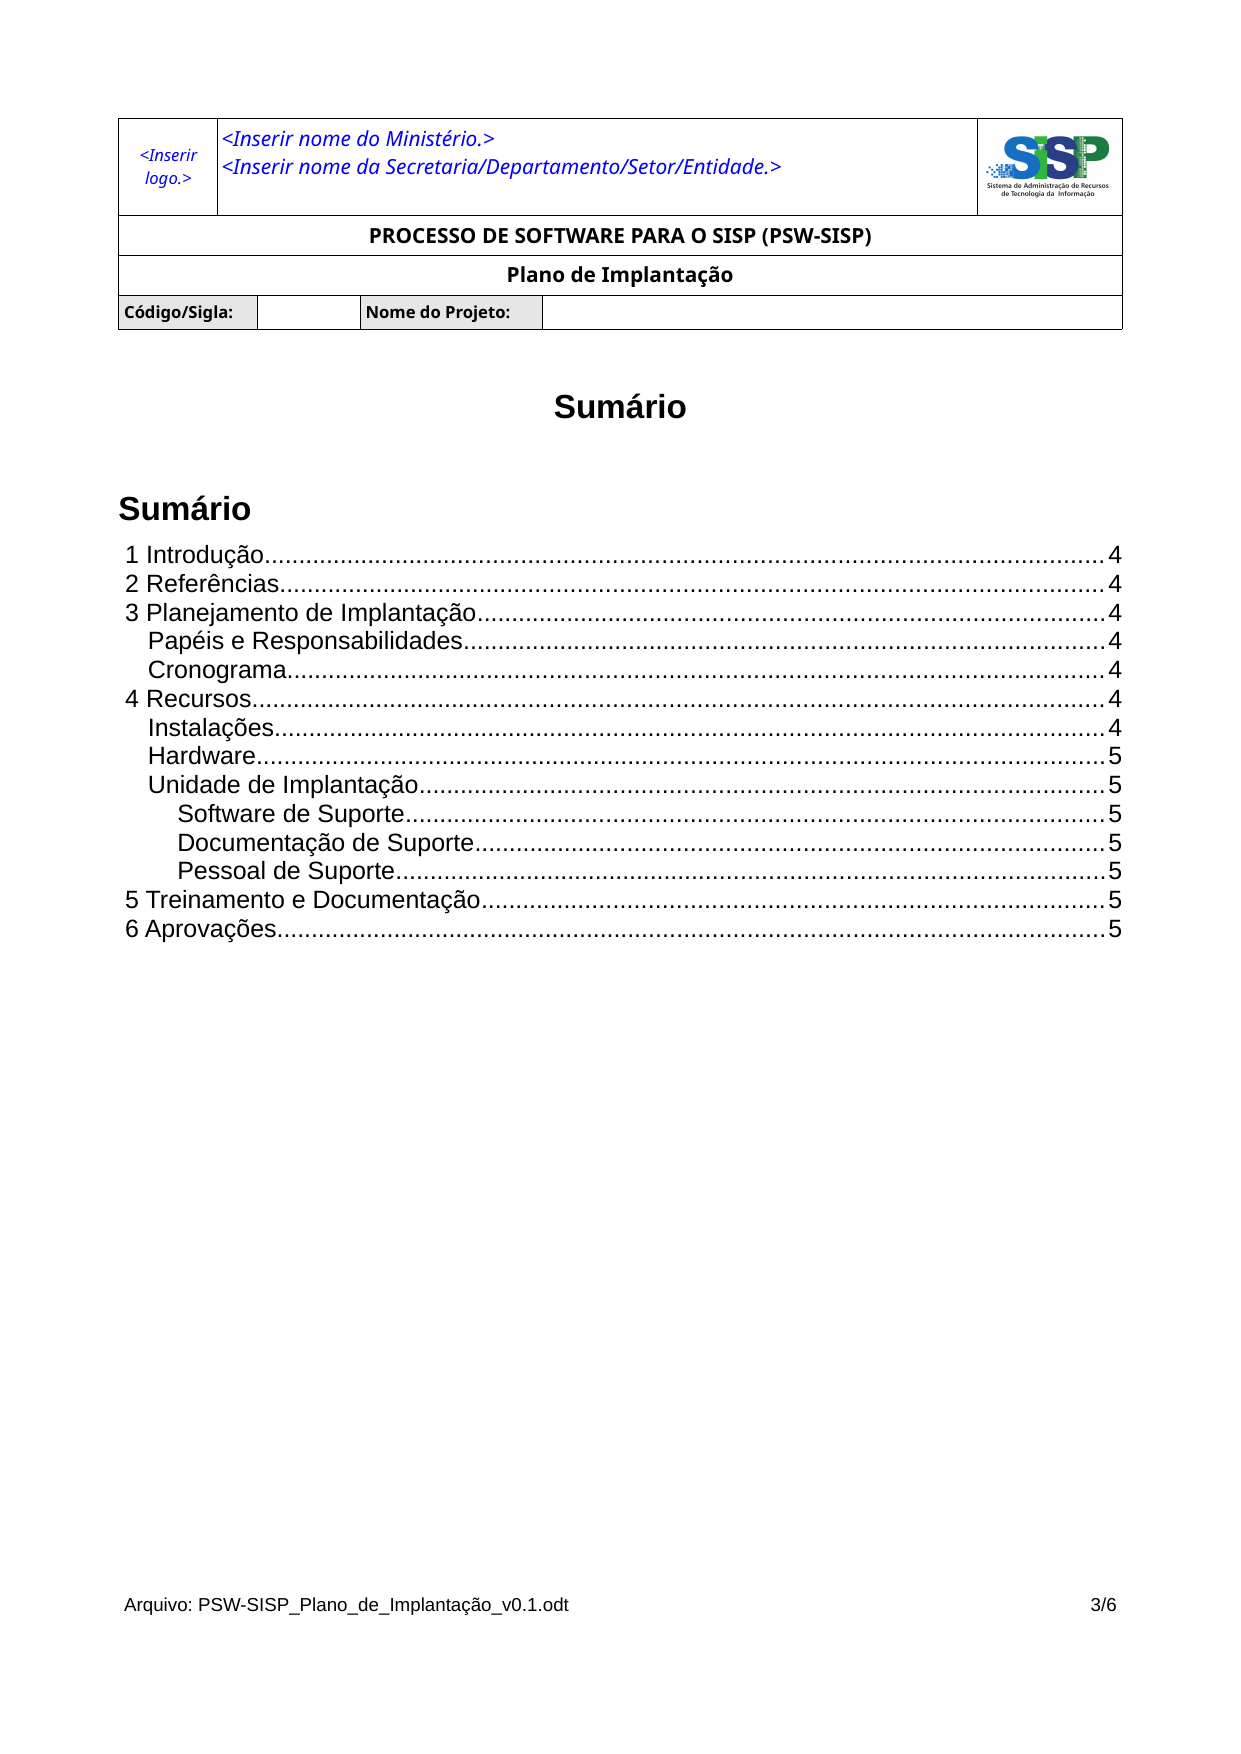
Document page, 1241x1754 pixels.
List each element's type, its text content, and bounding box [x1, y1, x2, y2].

text Documentação de Suporte 5 [177, 828, 1122, 856]
text 2 Referências 4 [118, 569, 1122, 598]
text Papéis e Responsabilidades 4 [148, 626, 1122, 655]
text 1 Introdução 4 [118, 540, 1122, 569]
picture [986, 135, 1113, 198]
text 4 Recursos 4 [118, 684, 1122, 713]
text Pessoal de Suporte 5 [177, 856, 1122, 885]
text Instalações 4 [148, 713, 1122, 741]
text Unidade de Implantação 5 [148, 770, 1122, 799]
text Software de Suporte 5 [177, 799, 1122, 828]
text 6 Aprovações 5 [118, 914, 1122, 943]
text Cronograma 4 [148, 655, 1122, 684]
text Hardware 5 [148, 741, 1122, 770]
text Sumário [118, 387, 1122, 426]
subtitle Sumário [118, 489, 1122, 528]
text 3 Planejamento de Implantação 4 [118, 598, 1122, 626]
text 5 Treinamento e Documentação 5 [118, 885, 1122, 914]
